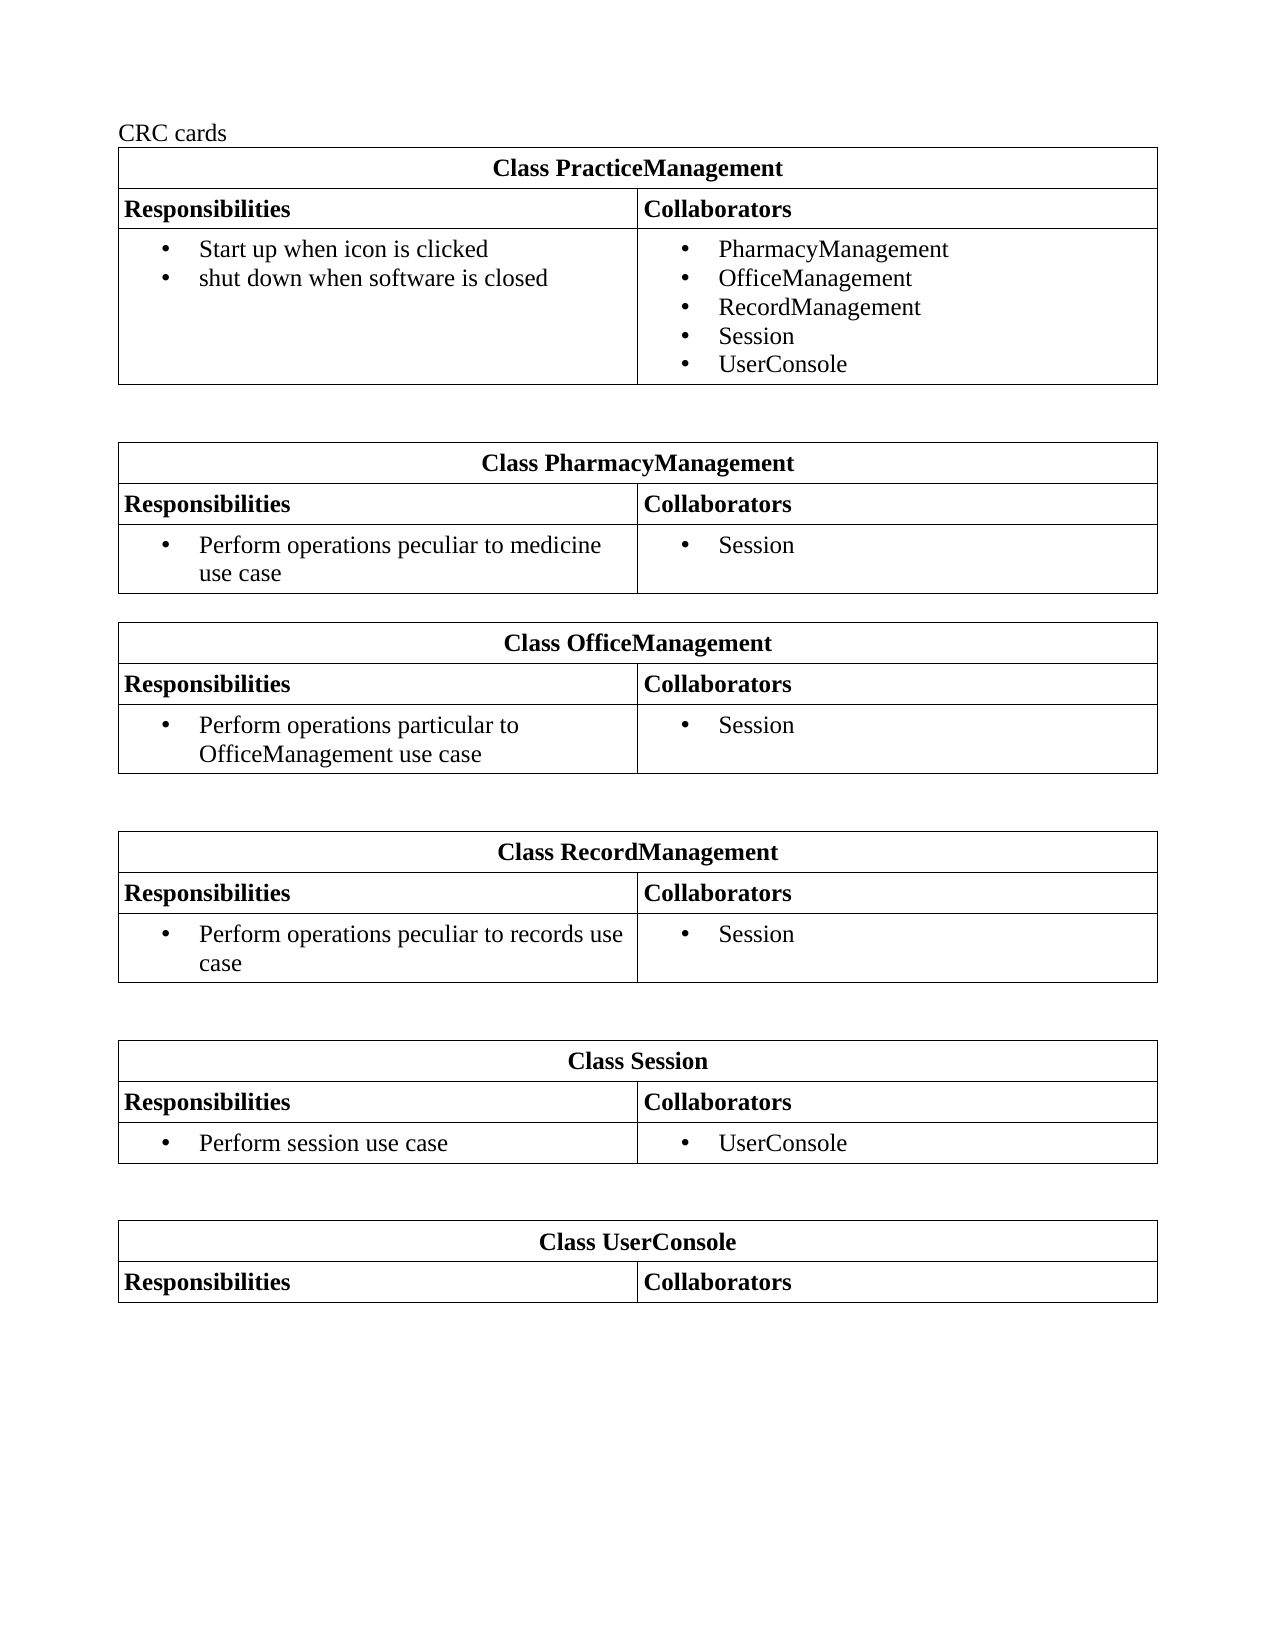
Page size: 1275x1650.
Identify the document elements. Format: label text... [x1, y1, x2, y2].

table_cell Session [638, 705, 1157, 773]
table_header Class RecordManagement [119, 832, 1157, 872]
table_header Class OfficeManagement [119, 623, 1157, 663]
table_cell Start up when icon is clicked shut down when software is closed [119, 229, 637, 384]
table_cell Responsibilities [119, 189, 637, 228]
table_header Class UserConsole [119, 1221, 1157, 1261]
table_header Class Session [119, 1041, 1157, 1081]
table_cell Responsibilities [119, 1082, 637, 1122]
table_cell Collaborators [638, 1082, 1157, 1122]
table_cell Perform operations particular to OfficeManagement use case [119, 705, 637, 773]
table_cell Responsibilities [119, 664, 637, 704]
table_cell Responsibilities [119, 873, 637, 913]
table_cell UserConsole [638, 1123, 1157, 1162]
table_cell Collaborators [638, 873, 1157, 913]
table_cell Collaborators [638, 189, 1157, 228]
table_cell Perform operations peculiar to medicine use case [119, 525, 637, 593]
table_cell Responsibilities [119, 484, 637, 523]
table_cell Perform session use case [119, 1123, 637, 1162]
table_cell Collaborators [638, 484, 1157, 523]
text CRC cards [118, 118, 1157, 147]
table_cell Collaborators [638, 1262, 1157, 1302]
table_cell PharmacyManagement OfficeManagement RecordManagement Session UserConsole [638, 229, 1157, 384]
table_cell Collaborators [638, 664, 1157, 704]
table_cell Perform operations peculiar to records use case [119, 914, 637, 982]
table_cell Responsibilities [119, 1262, 637, 1302]
table_header Class PracticeManagement [119, 148, 1157, 188]
table_cell Session [638, 914, 1157, 982]
table_header Class PharmacyManagement [119, 443, 1157, 483]
table_cell Session [638, 525, 1157, 593]
